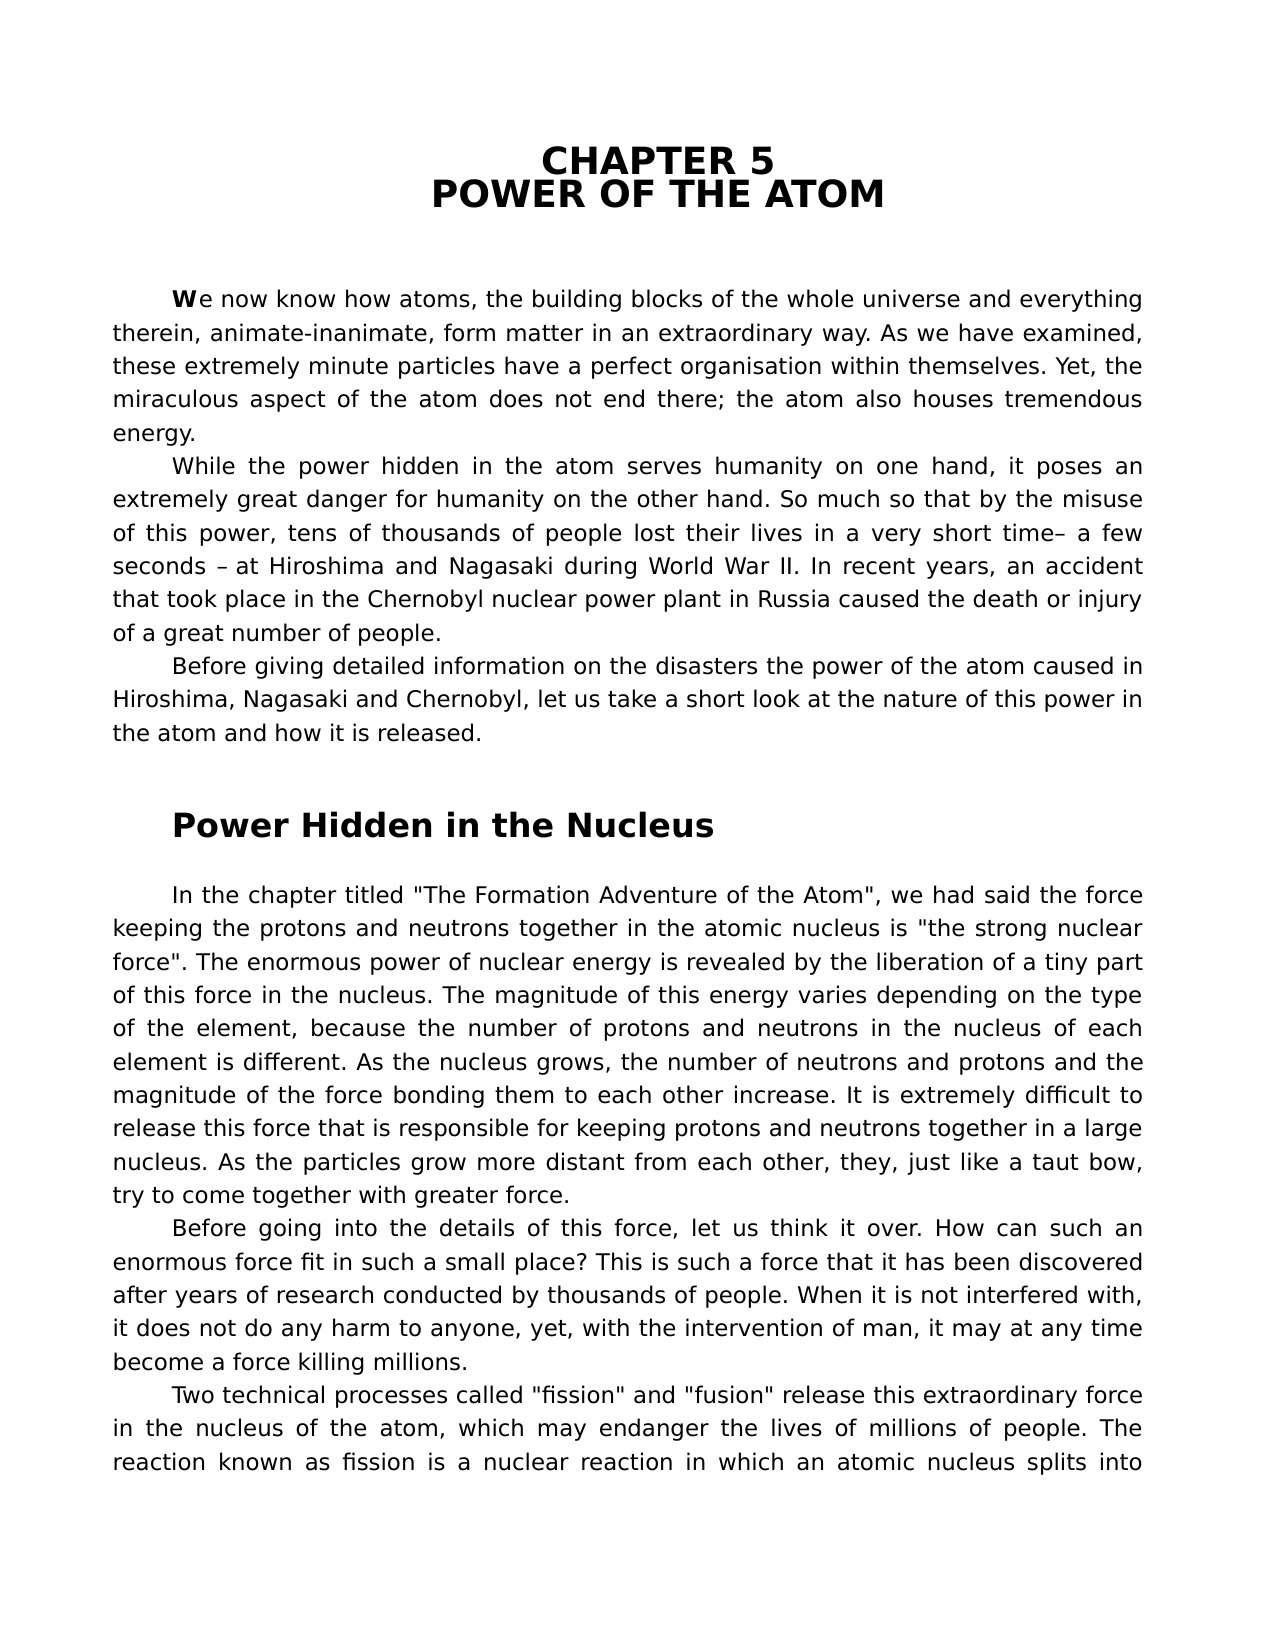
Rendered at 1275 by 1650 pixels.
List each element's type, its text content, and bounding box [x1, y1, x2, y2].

text In the chapter titled "The Formation Adventure of the Atom", we had said the force keeping the protons and neutrons together in the atomic nucleus is "the strong nuclear force". The enormous power of nuclear energy is revealed by the liberation of a tiny part of this force in the nucleus. The magnitude of this energy varies depending on the type of the element, because the number of protons and neutrons in the nucleus of each element is different. As the nucleus grows, the number of neutrons and protons and the magnitude of the force bonding them to each other increase. It is extremely difficult to release this force that is responsible for keeping protons and neutrons together in a large nucleus. As the particles grow more distant from each other, they, just like a taut bow, try to come together with greater force. [112, 877, 1145, 1210]
text Two technical processes called "fission" and "fusion" release this extraordinary force in the nucleus of the atom, which may endanger the lives of millions of people. The reaction known as fission is a nuclear reaction in which an atomic nucleus splits into [112, 1377, 1145, 1477]
text We now know how atoms, the building blocks of the whole universe and everything therein, animate-inanimate, form matter in an extraordinary way. As we have examined, these extremely minute particles have a perfect organisation within themselves. Yet, the miraculous aspect of the atom does not end there; the atom also houses tremendous energy. [112, 281, 1145, 448]
text CHAPTER 5 [112, 148, 1145, 181]
text While the power hidden in the atom serves humanity on one hand, it poses an extremely great danger for humanity on the other hand. So much so that by the misuse of this power, tens of thousands of people lost their lives in a very short time– a few seconds – at Hiroshima and Nagasaki during World War II. In recent years, an accident that took place in the Chernobyl nuclear power plant in Russia caused the death or injury of a great number of people. [112, 448, 1145, 648]
text POWER OF THE ATOM [112, 181, 1145, 214]
text Before giving detailed information on the disasters the power of the atom caused in Hiroshima, Nagasaki and Chernobyl, let us take a short look at the nature of this power in the atom and how it is released. [112, 648, 1145, 748]
text Power Hidden in the Nucleus [112, 814, 1145, 843]
text Before going into the details of this force, let us think it over. How can such an enormous force fit in such a small place? This is such a force that it has been discovered after years of research conducted by thousands of people. When it is not interfered with, it does not do any harm to anyone, yet, with the intervention of man, it may at any time become a force killing millions. [112, 1210, 1145, 1377]
